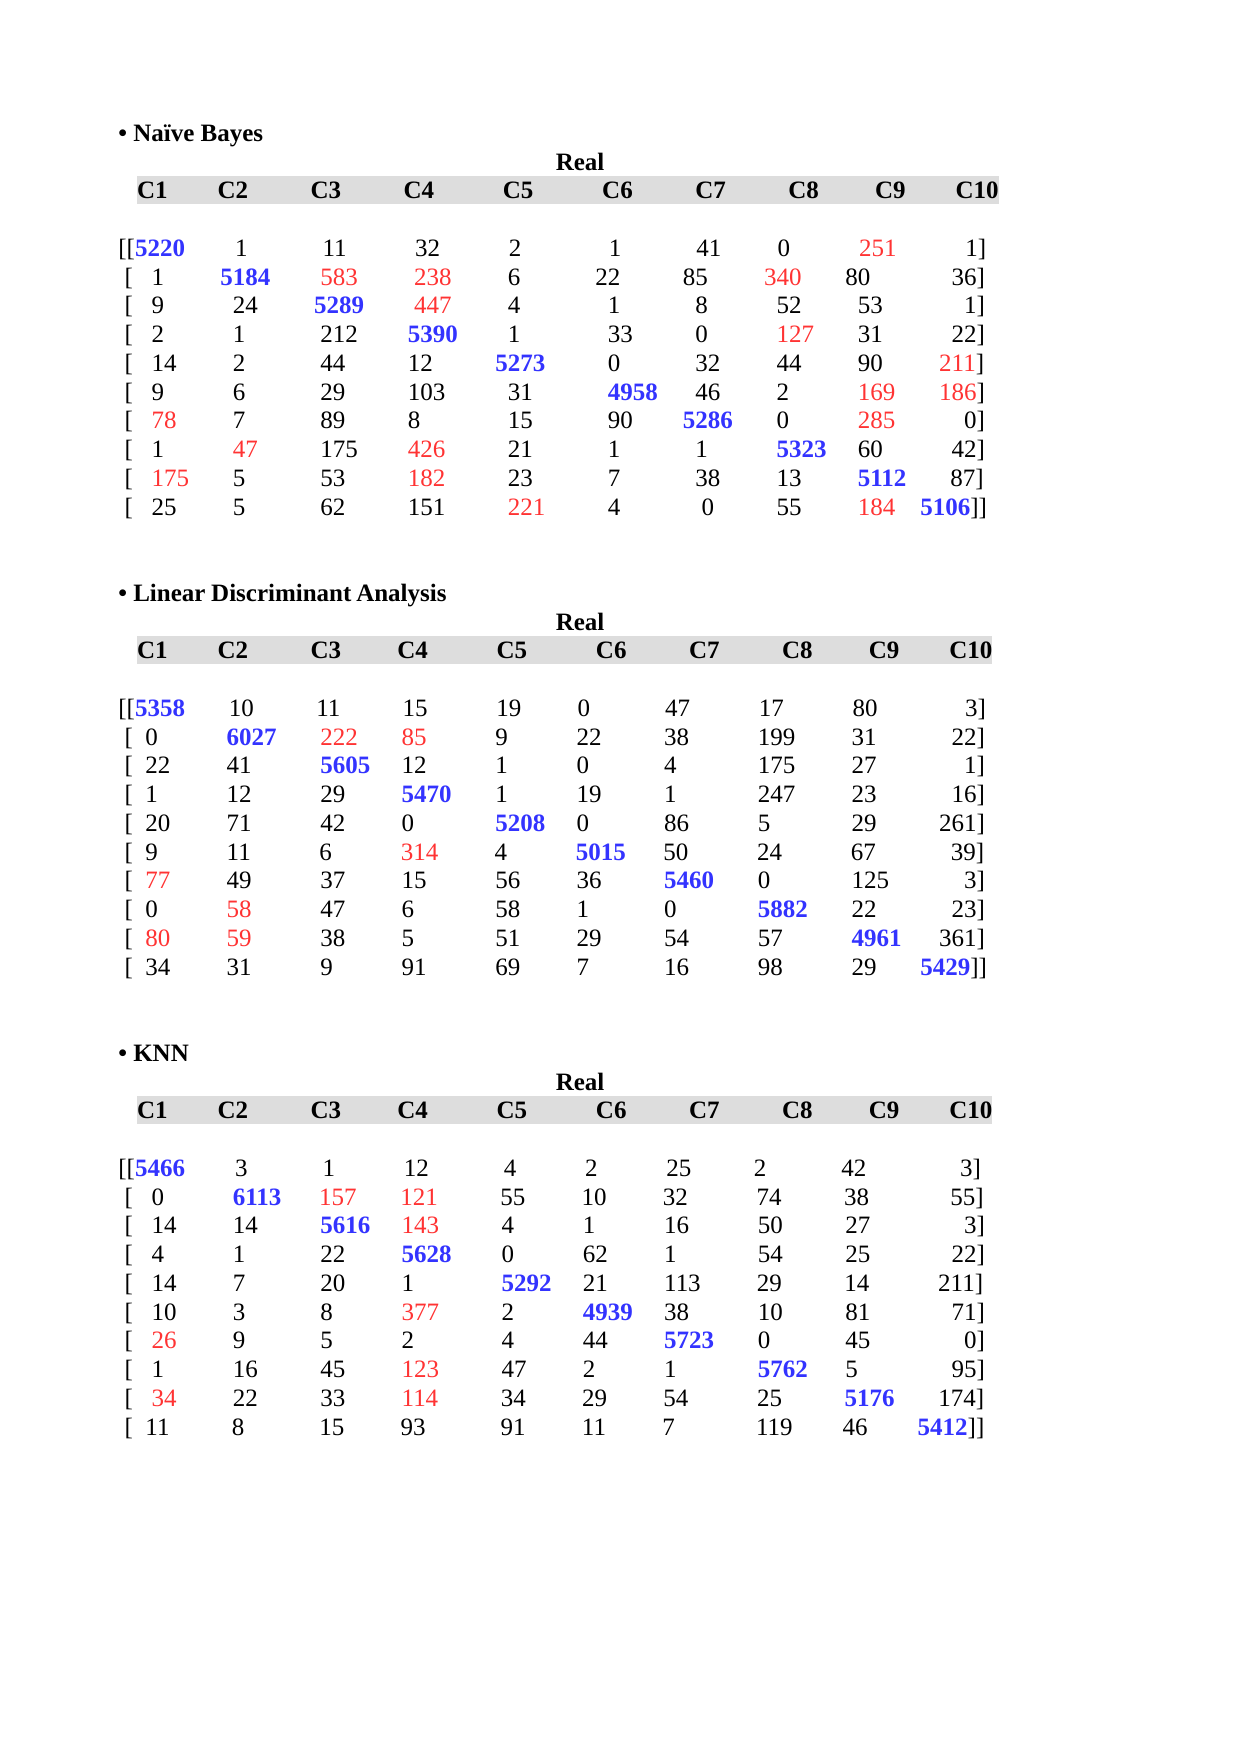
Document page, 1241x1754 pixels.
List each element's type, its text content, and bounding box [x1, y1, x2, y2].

text [[5358 10 11 15 19 0 47 17 80 3] [118, 693, 1122, 722]
text [ 14 14 5616 143 4 1 16 50 27 3] [118, 1211, 1122, 1239]
text [ 0 58 47 6 58 1 0 5882 22 23] [118, 894, 1122, 923]
text [ 1 47 175 426 21 1 1 5323 60 42] [118, 434, 1122, 463]
text [ 78 7 89 8 15 90 5286 0 285 0] [118, 406, 1122, 434]
text [ 14 7 20 1 5292 21 113 29 14 211] [118, 1268, 1122, 1297]
text C1 C2 C3 C4 C5 C6 C7 C8 C9 C10 [118, 1096, 1122, 1124]
text C1 C2 C3 C4 C5 C6 C7 C8 C9 C10 [118, 636, 1122, 664]
text [ 1 5184 583 238 6 22 85 340 80 36] [118, 262, 1122, 291]
text • Naïve Bayes [118, 118, 1122, 147]
text [ 2 1 212 5390 1 33 0 127 31 22] [118, 319, 1122, 348]
text Real [118, 607, 1122, 636]
text [ 4 1 22 5628 0 62 1 54 25 22] [118, 1239, 1122, 1268]
text [ 0 6113 157 121 55 10 32 74 38 55] [118, 1182, 1122, 1211]
text [[5466 3 1 12 4 2 25 2 42 3] [118, 1153, 1122, 1182]
text [ 175 5 53 182 23 7 38 13 5112 87] [118, 463, 1122, 492]
text [ 77 49 37 15 56 36 5460 0 125 3] [118, 866, 1122, 894]
text [ 20 71 42 0 5208 0 86 5 29 261] [118, 808, 1122, 837]
text • Linear Discriminant Analysis [118, 578, 1122, 607]
text C1 C2 C3 C4 C5 C6 C7 C8 C9 C10 [118, 176, 1122, 204]
text Real [118, 147, 1122, 176]
text [ 0 6027 222 85 9 22 38 199 31 22] [118, 722, 1122, 751]
text [ 14 2 44 12 5273 0 32 44 90 211] [118, 348, 1122, 377]
text Real [118, 1067, 1122, 1096]
text [ 34 31 9 91 69 7 16 98 29 5429]] [118, 952, 1122, 981]
text [ 9 24 5289 447 4 1 8 52 53 1] [118, 291, 1122, 319]
text [[5220 1 11 32 2 1 41 0 251 1] [118, 233, 1122, 262]
text [ 80 59 38 5 51 29 54 57 4961 361] [118, 923, 1122, 952]
text [ 9 11 6 314 4 5015 50 24 67 39] [118, 837, 1122, 866]
text [ 1 16 45 123 47 2 1 5762 5 95] [118, 1354, 1122, 1383]
text [ 11 8 15 93 91 11 7 119 46 5412]] [118, 1412, 1122, 1441]
text [ 26 9 5 2 4 44 5723 0 45 0] [118, 1326, 1122, 1354]
text [ 34 22 33 114 34 29 54 25 5176 174] [118, 1383, 1122, 1412]
text [ 9 6 29 103 31 4958 46 2 169 186] [118, 377, 1122, 406]
text [ 1 12 29 5470 1 19 1 247 23 16] [118, 779, 1122, 808]
text [ 10 3 8 377 2 4939 38 10 81 71] [118, 1297, 1122, 1326]
text [ 25 5 62 151 221 4 0 55 184 5106]] [118, 492, 1122, 521]
text • KNN [118, 1038, 1122, 1067]
text [ 22 41 5605 12 1 0 4 175 27 1] [118, 751, 1122, 779]
